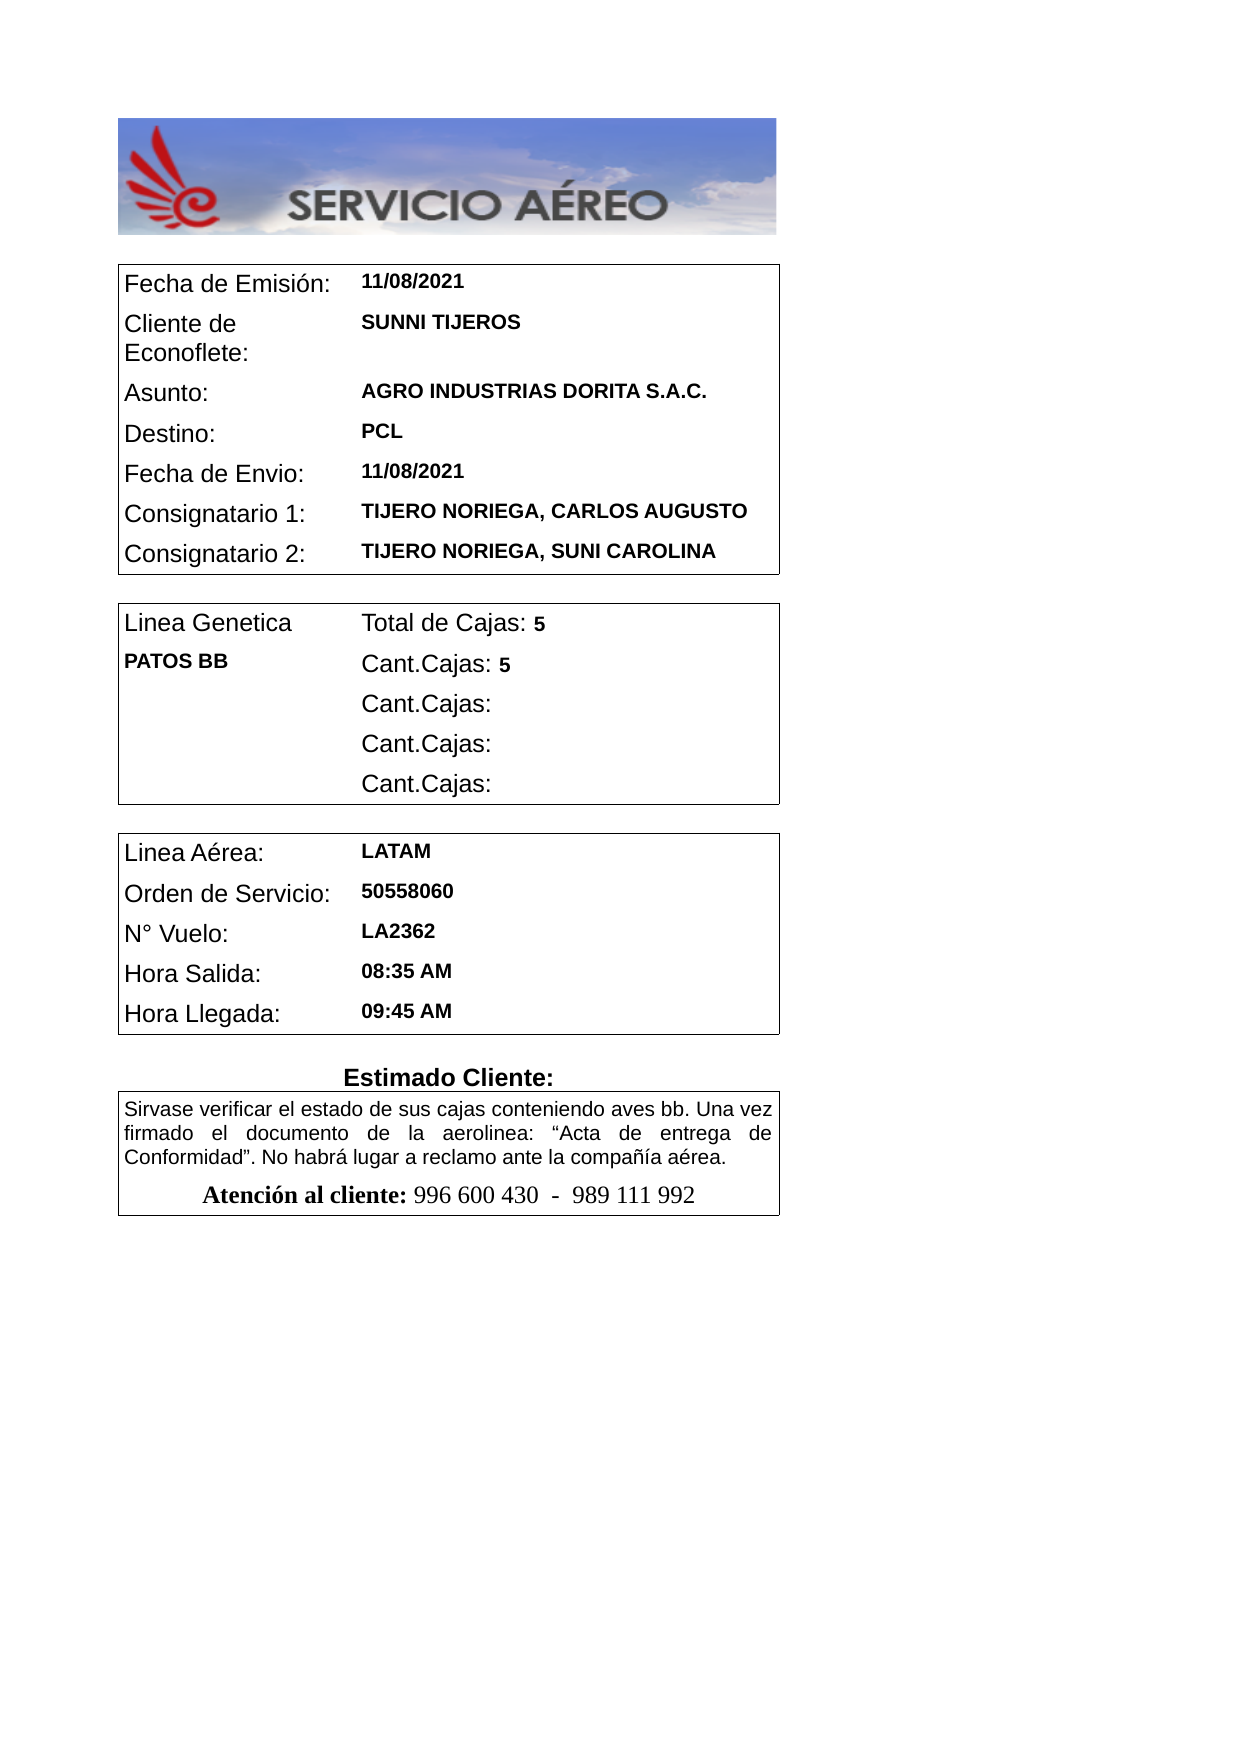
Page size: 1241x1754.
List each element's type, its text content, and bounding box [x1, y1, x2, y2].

table_cell Linea Genetica [119, 604, 356, 643]
table_cell Asunto: [119, 373, 356, 413]
table_cell 08:35 AM [356, 953, 779, 993]
table_cell Cant.Cajas: [356, 723, 779, 763]
table_cell Cliente de Econoflete: [119, 304, 356, 373]
table_cell 11/08/2021 [356, 453, 779, 493]
table_cell Sirvase verificar el estado de sus cajas conteniendo aves bb. Una vez firmado el documento de la aerolinea: “Acta de entrega de Conformidad”. No habrá lugar a reclamo ante la compañía aérea. [119, 1092, 779, 1175]
table_cell Orden de Servicio: [119, 873, 356, 913]
table_cell [119, 764, 356, 804]
table_cell PCL [356, 413, 779, 453]
table_header Fecha de Emisión: [119, 265, 356, 304]
table_cell AGRO INDUSTRIAS DORITA S.A.C. [356, 373, 779, 413]
table_cell Estimado Cliente: [118, 1035, 779, 1091]
table_cell Cant.Cajas: [356, 764, 779, 804]
table_cell N° Vuelo: [119, 913, 356, 953]
table_cell Cant.Cajas: [356, 683, 779, 723]
picture [118, 118, 777, 235]
table_header 11/08/2021 [356, 265, 779, 304]
table_cell Linea Aérea: [119, 834, 356, 873]
table_cell [118, 805, 356, 833]
table_cell PATOS BB [119, 643, 356, 683]
table_cell Cant.Cajas: 5 [356, 643, 779, 683]
table_cell 09:45 AM [356, 994, 779, 1034]
table_cell Hora Salida: [119, 953, 356, 993]
table_cell 50558060 [356, 873, 779, 913]
table_cell Fecha de Envio: [119, 453, 356, 493]
table_cell [356, 805, 779, 833]
table_cell Hora Llegada: [119, 994, 356, 1034]
table_cell Consignatario 2: [119, 534, 356, 574]
table_cell [119, 723, 356, 763]
table_cell TIJERO NORIEGA, CARLOS AUGUSTO [356, 493, 779, 533]
table_cell Destino: [119, 413, 356, 453]
table_cell SUNNI TIJEROS [356, 304, 779, 373]
table_cell [119, 683, 356, 723]
table_cell Consignatario 1: [119, 493, 356, 533]
table_cell Atención al cliente: 996 600 430 - 989 111 992 [119, 1175, 779, 1215]
table_cell LATAM [356, 834, 779, 873]
table_cell TIJERO NORIEGA, SUNI CAROLINA [356, 534, 779, 574]
table_cell Total de Cajas: 5 [356, 604, 779, 643]
table_cell [118, 575, 356, 603]
table_cell [356, 575, 779, 603]
table_cell LA2362 [356, 913, 779, 953]
